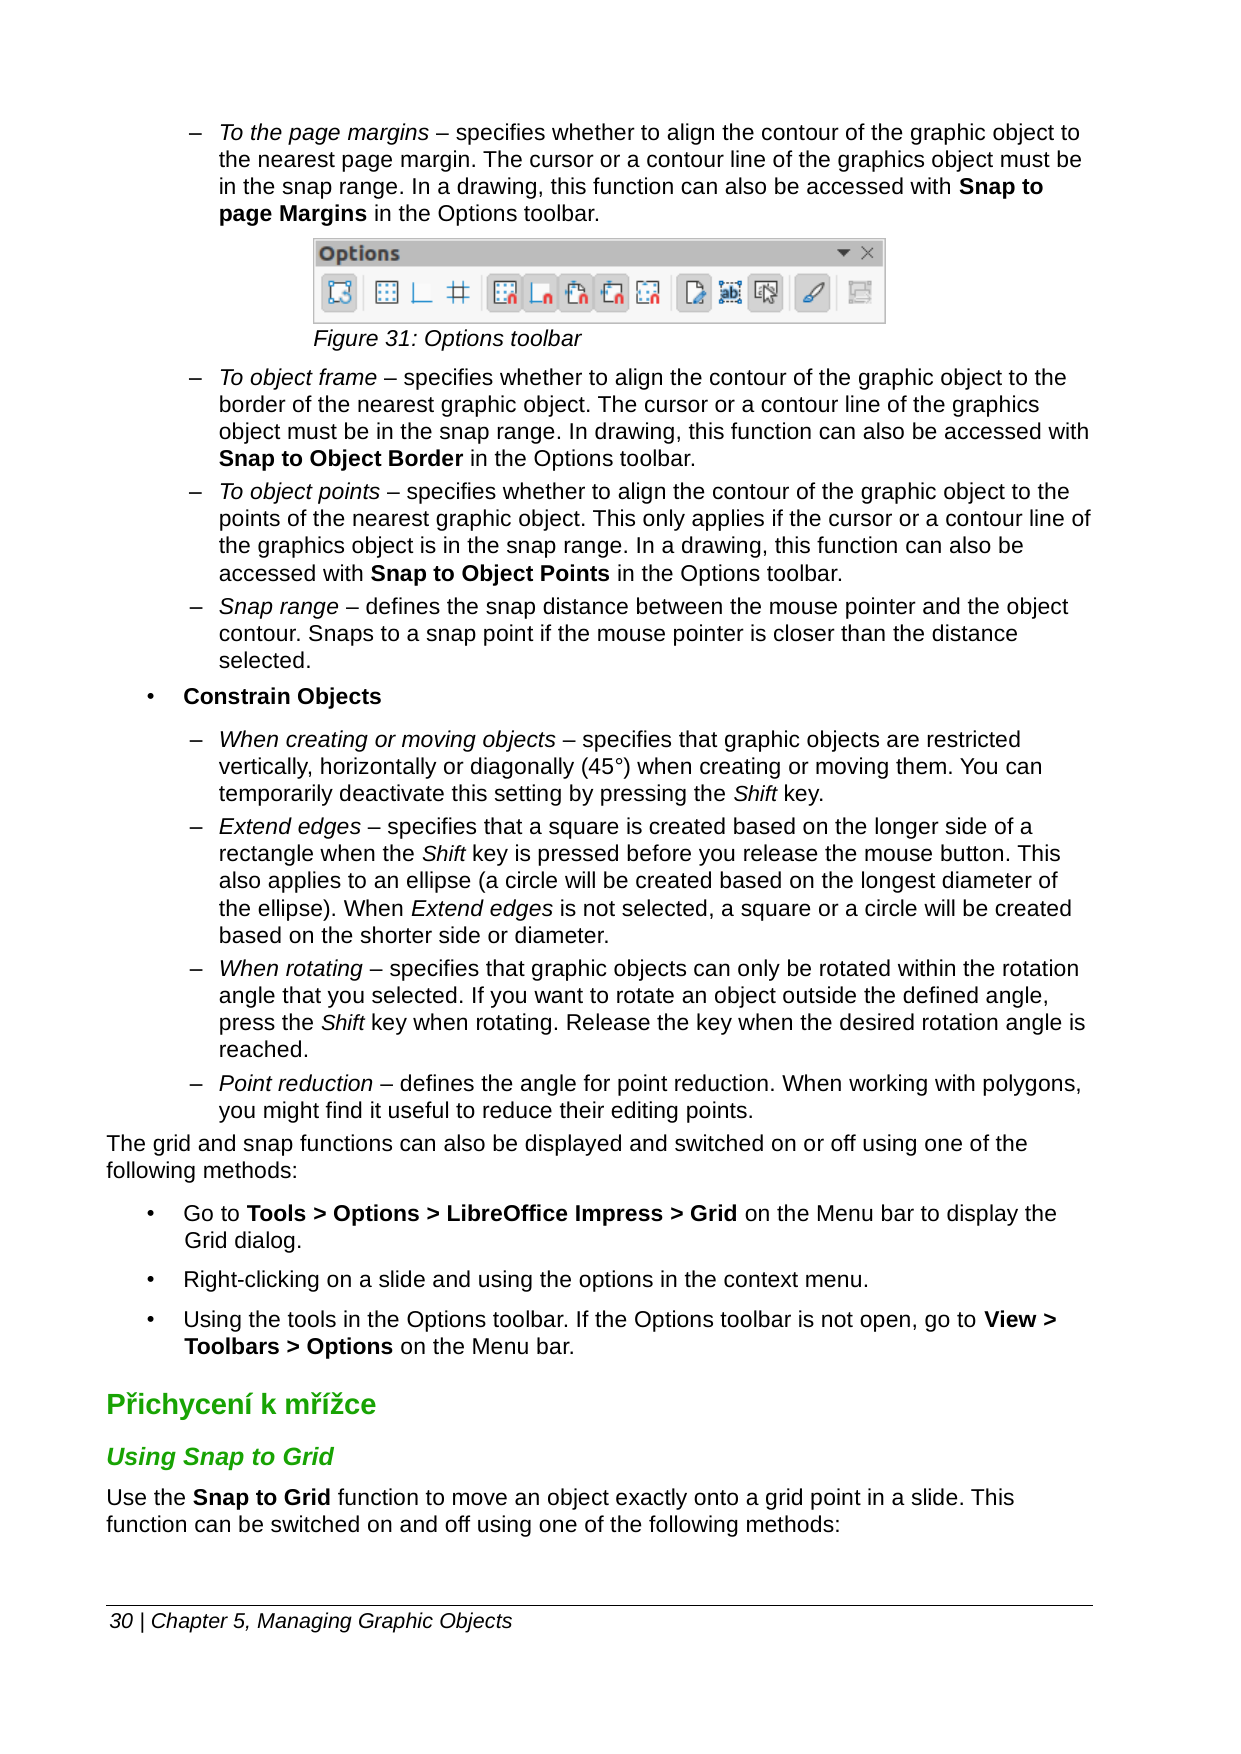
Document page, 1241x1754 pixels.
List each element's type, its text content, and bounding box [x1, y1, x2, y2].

list To object frame – specifies whether to align the contour of the graphic object to the border of the nearest graphic object. The cursor or a contour line of the graphics object must be in the snap range. In drawing, this function can also be accessed with Snap to Object Border in the Options toolbar. [189, 363, 1093, 471]
list Go to Tools > Options > LibreOffice Impress > Grid on the Menu bar to display the Grid dialog. [144, 1196, 1093, 1253]
list Point reduction – defines the angle for point reduction. When working with polygons, you might find it useful to reduce their editing points. [189, 1069, 1093, 1123]
list Right-clicking on a slide and using the options in the context menu. [144, 1263, 1093, 1293]
picture [313, 238, 886, 324]
list When rotating – specifies that graphic objects can only be rotated within the rotation angle that you selected. If you want to rotate an object outside the defined angle, press the Shift key when rotating. Release the key when the desired rotation angle is reached. [189, 954, 1093, 1063]
list Extend edges – specifies that a square is created based on the longer side of a rectangle when the Shift key is pressed before you release the mouse button. This also applies to an ellipse (a circle will be created based on the longest diameter of the ellipse). When Extend edges is not selected, a square or a circle will be created based on the shorter side or diameter. [189, 813, 1093, 948]
list Constrain Objects [144, 680, 1093, 713]
subtitle Přichycení k mřížce [106, 1387, 1093, 1421]
text The grid and snap functions can also be displayed and switched on or off using one of the following methods: [106, 1129, 1093, 1183]
list Snap range – defines the snap distance between the mouse pointer and the object contour. Snaps to a snap point if the mouse pointer is closer than the distance selected. [189, 592, 1093, 673]
list Using the tools in the Options toolbar. If the Options toolbar is not open, go to View > Toolbars > Options on the Menu bar. [144, 1302, 1093, 1362]
text Use the Snap to Grid function to move an object exactly onto a grid point in a slide. This function can be switched on and off using one of the following methods: [106, 1483, 1093, 1537]
list To object points – specifies whether to align the contour of the graphic object to the points of the nearest graphic object. This only applies if the cursor or a contour line of the graphics object is in the snap range. In a drawing, this function can also be accessed with Snap to Object Points in the Options toolbar. [189, 478, 1093, 586]
subtitle Using Snap to Grid [106, 1441, 1093, 1471]
text Figure 31: Options toolbar [313, 324, 886, 351]
list When creating or moving objects – specifies that graphic objects are restricted vertically, horizontally or diagonally (45°) when creating or moving them. You can temporarily deactivate this setting by pressing the Shift key. [189, 725, 1093, 806]
list To the page margins – specifies whether to align the contour of the graphic object to the nearest page margin. The cursor or a contour line of the graphics object must be in the snap range. In a drawing, this function can also be accessed with Snap to page Margins in the Options toolbar. [189, 118, 1093, 226]
